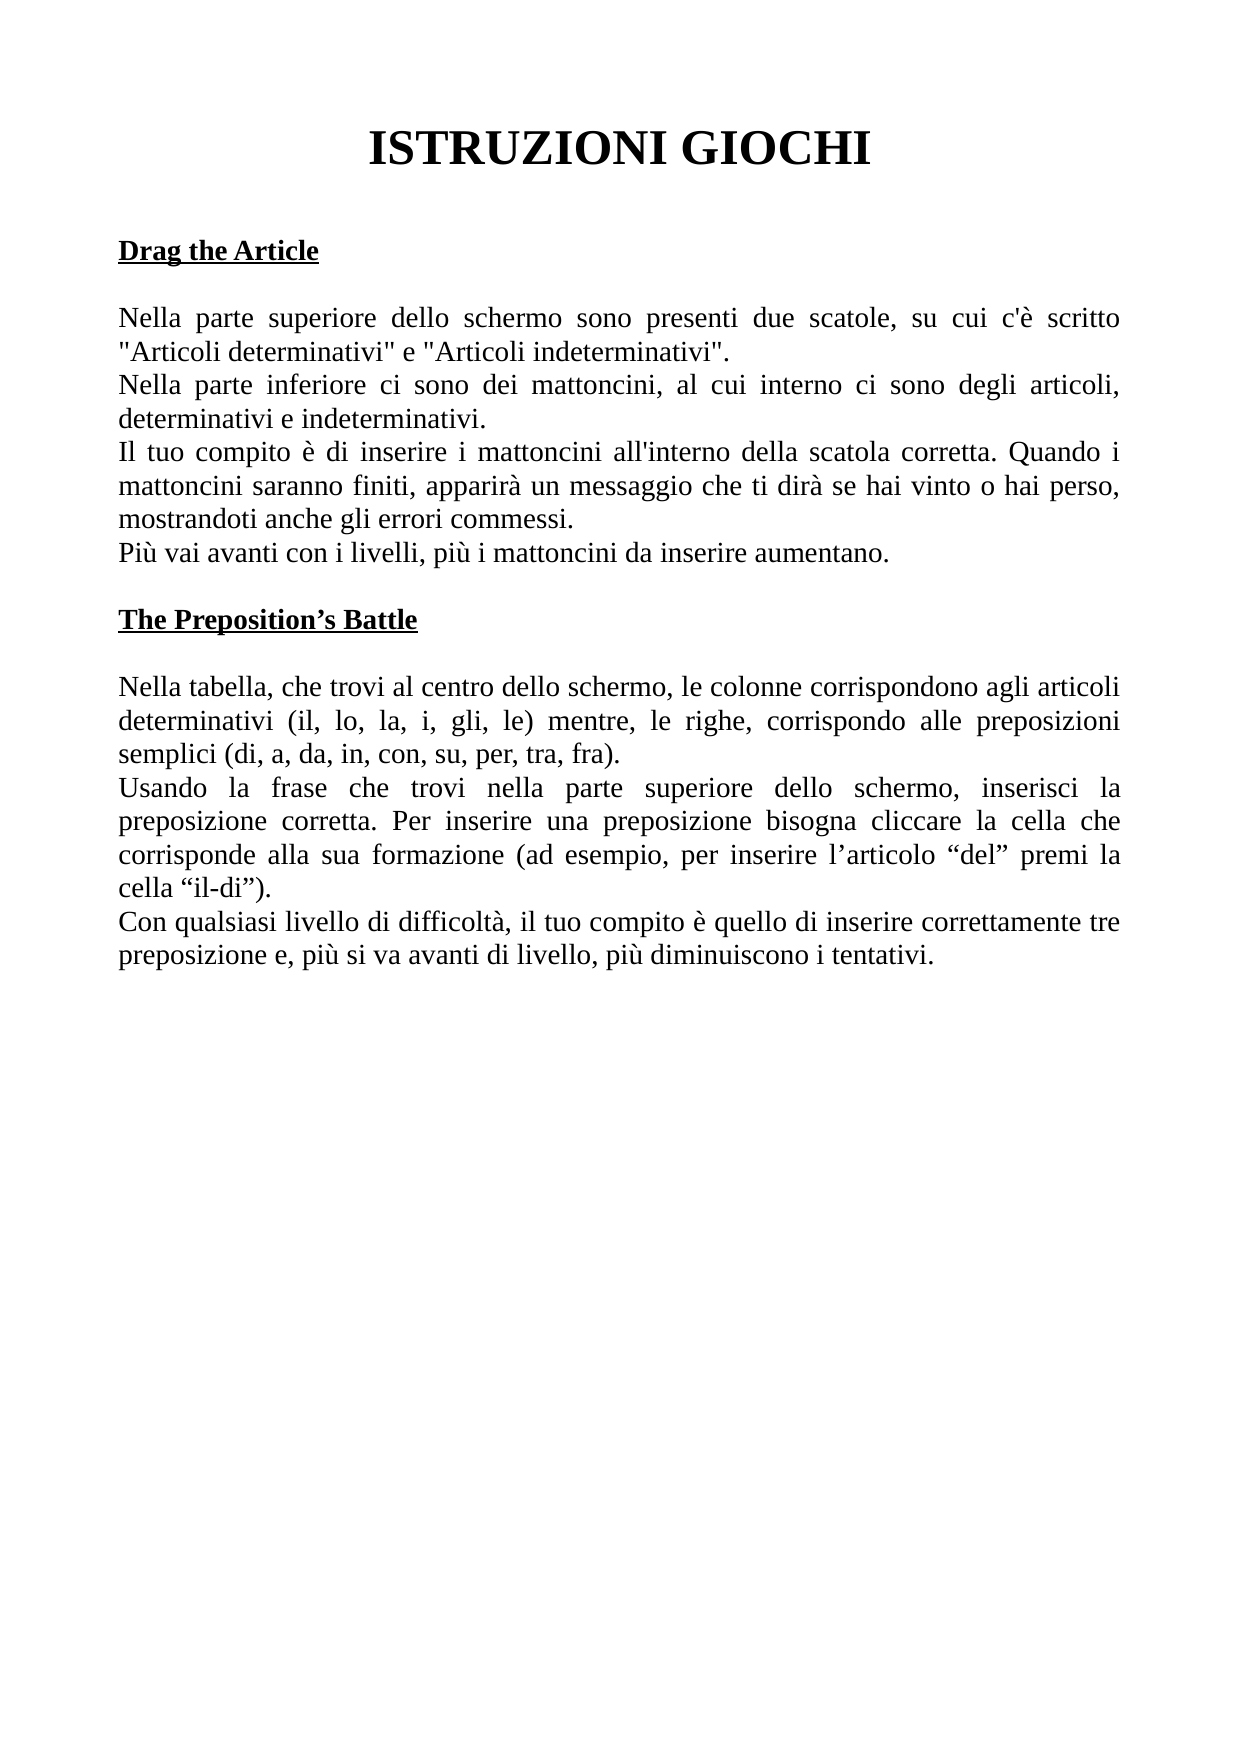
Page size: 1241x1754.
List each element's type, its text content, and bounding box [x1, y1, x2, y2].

text Nella parte superiore dello schermo sono presenti due scatole, su cui c'è scritto "Articoli determinativi" e "Articoli indeterminativi". [118, 300, 1122, 367]
text Con qualsiasi livello di difficoltà, il tuo compito è quello di inserire correttamente tre preposizione e, più si va avanti di livello, più diminuiscono i tentativi. [118, 904, 1122, 971]
text Il tuo compito è di inserire i mattoncini all'interno della scatola corretta. Quando i mattoncini saranno finiti, apparirà un messaggio che ti dirà se hai vinto o hai perso, mostrandoti anche gli errori commessi. [118, 434, 1122, 535]
text The Preposition’s Battle [118, 602, 1122, 636]
text Nella parte inferiore ci sono dei mattoncini, al cui interno ci sono degli articoli, determinativi e indeterminativi. [118, 367, 1122, 434]
text Più vai avanti con i livelli, più i mattoncini da inserire aumentano. [118, 535, 1122, 568]
text ISTRUZIONI GIOCHI [118, 118, 1122, 176]
text Usando la frase che trovi nella parte superiore dello schermo, inserisci la preposizione corretta. Per inserire una preposizione bisogna cliccare la cella che corrisponde alla sua formazione (ad esempio, per inserire l’articolo “del” premi la cella “il-di”). [118, 770, 1122, 904]
text Drag the Article [118, 233, 1122, 267]
text Nella tabella, che trovi al centro dello schermo, le colonne corrispondono agli articoli determinativi (il, lo, la, i, gli, le) mentre, le righe, corrispondo alle preposizioni semplici (di, a, da, in, con, su, per, tra, fra). [118, 669, 1122, 770]
